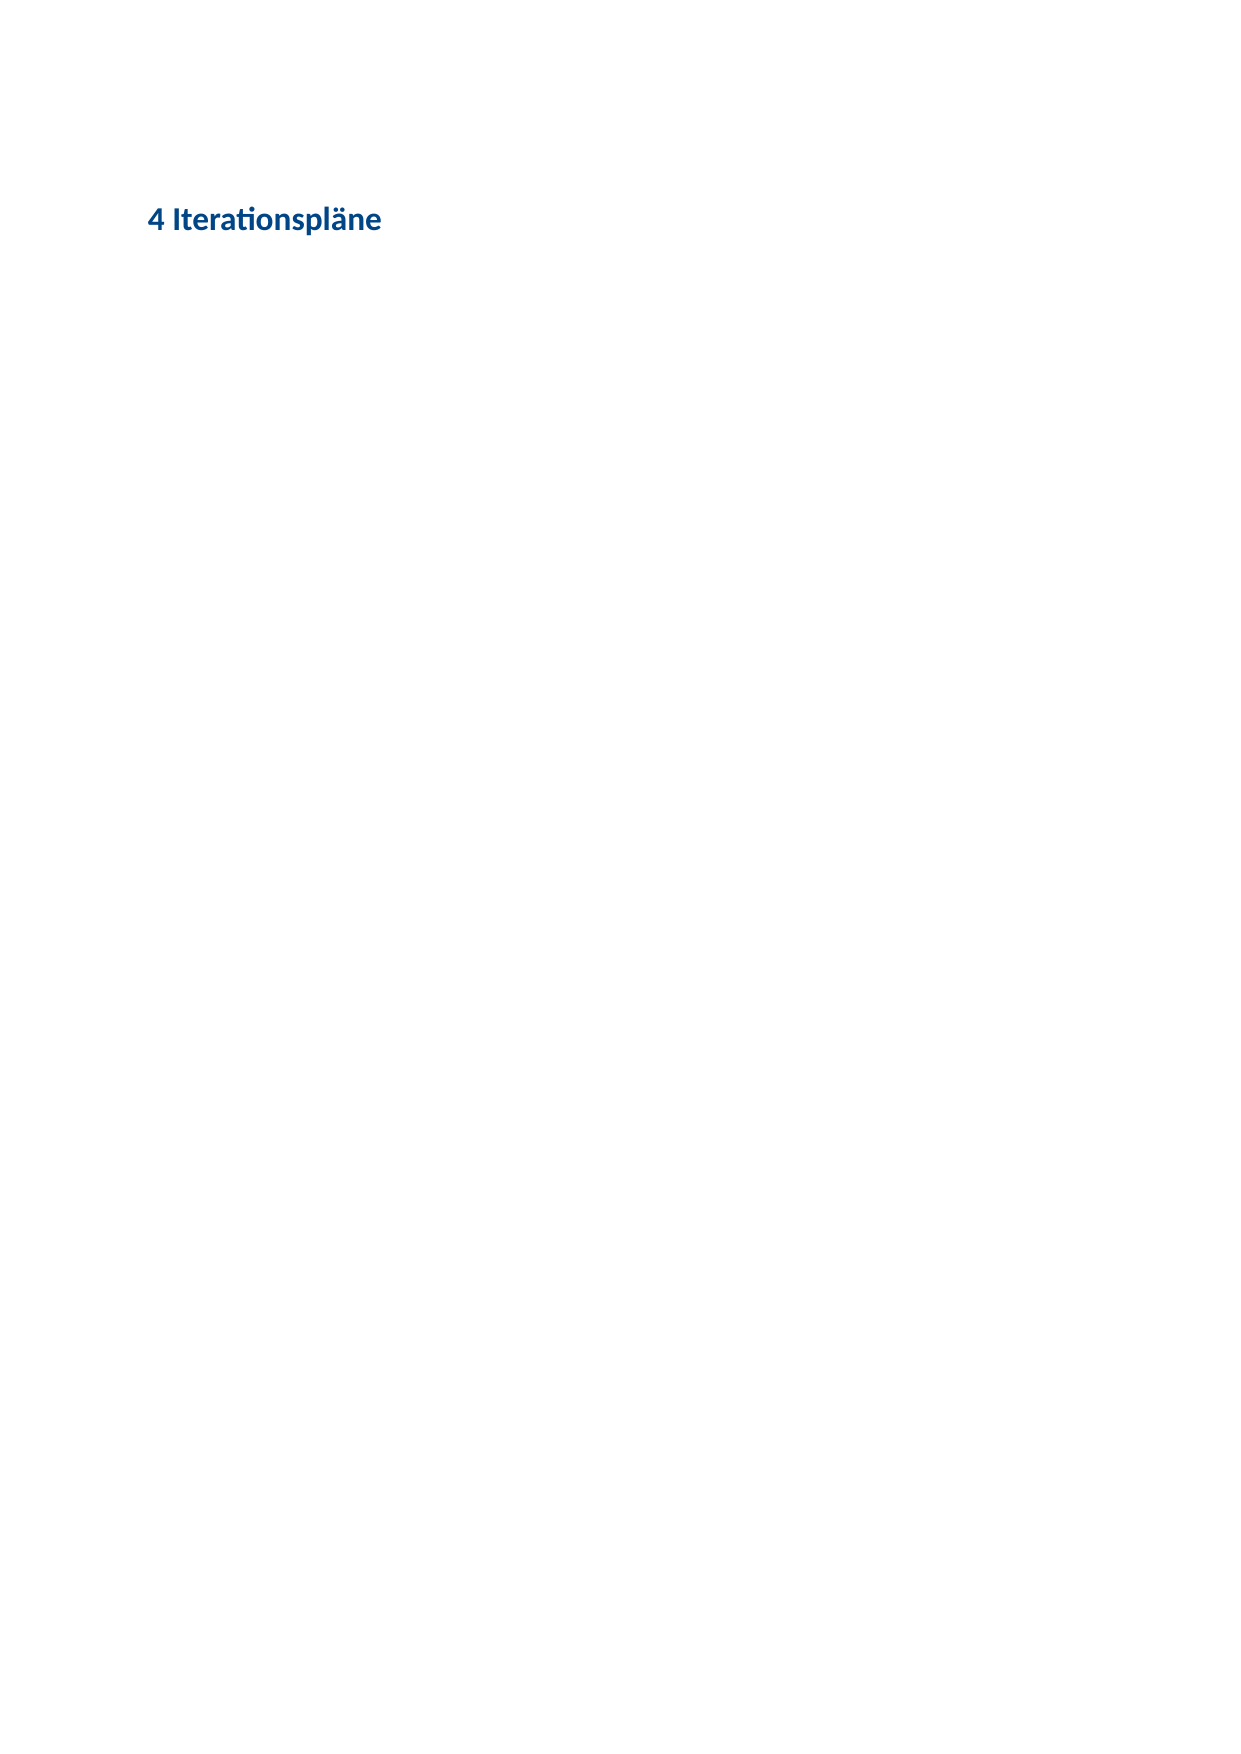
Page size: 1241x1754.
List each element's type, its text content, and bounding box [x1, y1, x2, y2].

subtitle 4 Iterationspläne [148, 198, 1093, 238]
